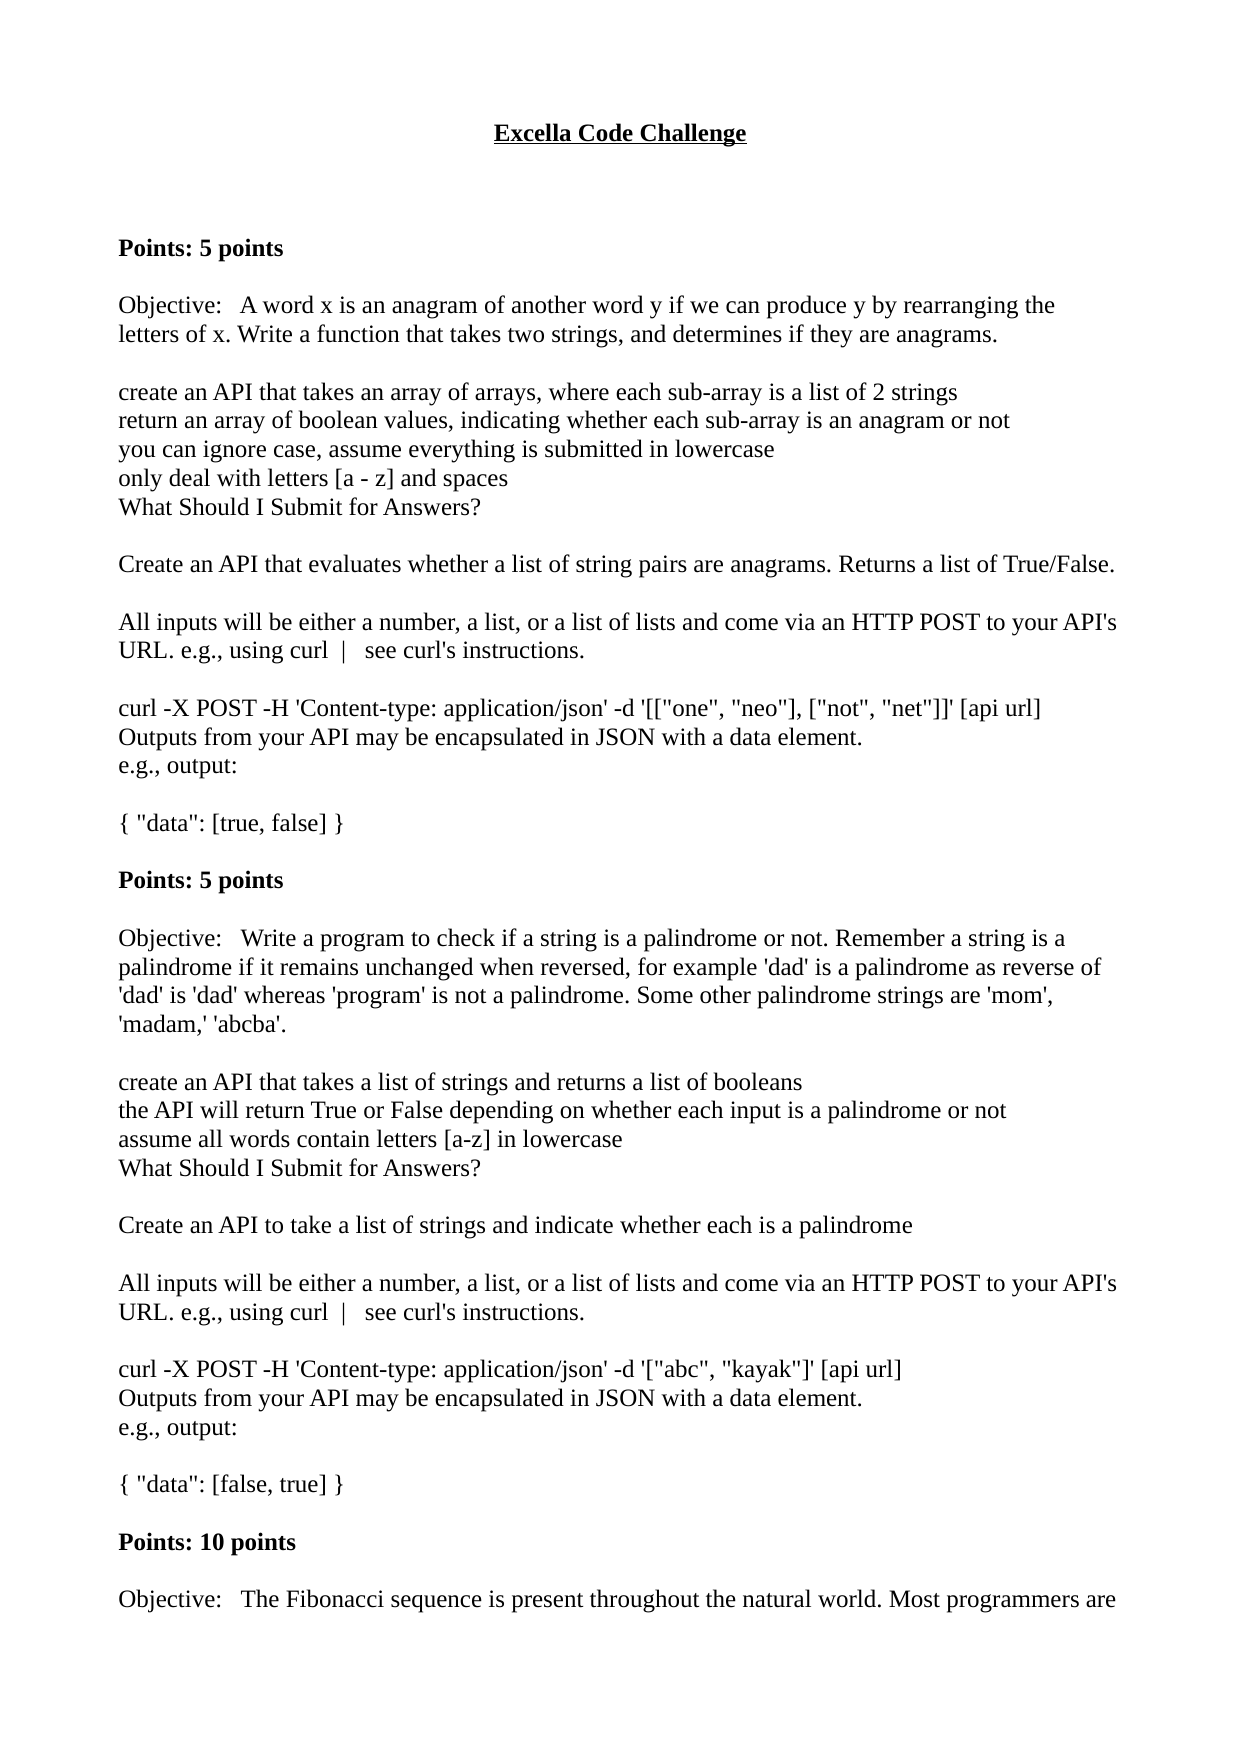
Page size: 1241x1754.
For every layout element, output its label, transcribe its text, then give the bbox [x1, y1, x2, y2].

text All inputs will be either a number, a list, or a list of lists and come via an HTTP POST to your API's URL. e.g., using curl | see curl's instructions. [118, 1268, 1122, 1326]
text curl -X POST -H 'Content-type: application/json' -d '["abc", "kayak"]' [api url] [118, 1354, 1122, 1383]
text return an array of boolean values, indicating whether each sub-array is an anagram or not [118, 406, 1122, 434]
text only deal with letters [a - z] and spaces [118, 463, 1122, 492]
text What Should I Submit for Answers? [118, 1153, 1122, 1182]
text e.g., output: [118, 1412, 1122, 1441]
text Objective: Write a program to check if a string is a palindrome or not. Remember a string is a palindrome if it remains unchanged when reversed, for example 'dad' is a palindrome as reverse of 'dad' is 'dad' whereas 'program' is not a palindrome. Some other palindrome strings are 'mom', 'madam,' 'abcba'. [118, 923, 1122, 1038]
text Objective: The Fibonacci sequence is present throughout the natural world. Most programmers are [118, 1584, 1122, 1613]
text e.g., output: [118, 751, 1122, 779]
text Create an API that evaluates whether a list of string pairs are anagrams. Returns a list of True/False. [118, 549, 1122, 578]
text Points: 5 points [118, 233, 1122, 262]
text assume all words contain letters [a-z] in lowercase [118, 1124, 1122, 1153]
text Outputs from your API may be encapsulated in JSON with a data element. [118, 1383, 1122, 1412]
text Points: 5 points [118, 866, 1122, 894]
text All inputs will be either a number, a list, or a list of lists and come via an HTTP POST to your API's URL. e.g., using curl | see curl's instructions. [118, 607, 1122, 664]
text Outputs from your API may be encapsulated in JSON with a data element. [118, 722, 1122, 751]
text Points: 10 points [118, 1527, 1122, 1556]
text Excella Code Challenge [118, 118, 1122, 147]
text Objective: A word x is an anagram of another word y if we can produce y by rearranging the letters of x. Write a function that takes two strings, and determines if they are anagrams. [118, 291, 1122, 348]
text curl -X POST -H 'Content-type: application/json' -d '[["one", "neo"], ["not", "net"]]' [api url] [118, 693, 1122, 722]
text { "data": [false, true] } [118, 1469, 1122, 1498]
text you can ignore case, assume everything is submitted in lowercase [118, 434, 1122, 463]
text What Should I Submit for Answers? [118, 492, 1122, 521]
text { "data": [true, false] } [118, 808, 1122, 837]
text the API will return True or False depending on whether each input is a palindrome or not [118, 1096, 1122, 1124]
text create an API that takes an array of arrays, where each sub-array is a list of 2 strings [118, 377, 1122, 406]
text create an API that takes a list of strings and returns a list of booleans [118, 1067, 1122, 1096]
text Create an API to take a list of strings and indicate whether each is a palindrome [118, 1211, 1122, 1239]
